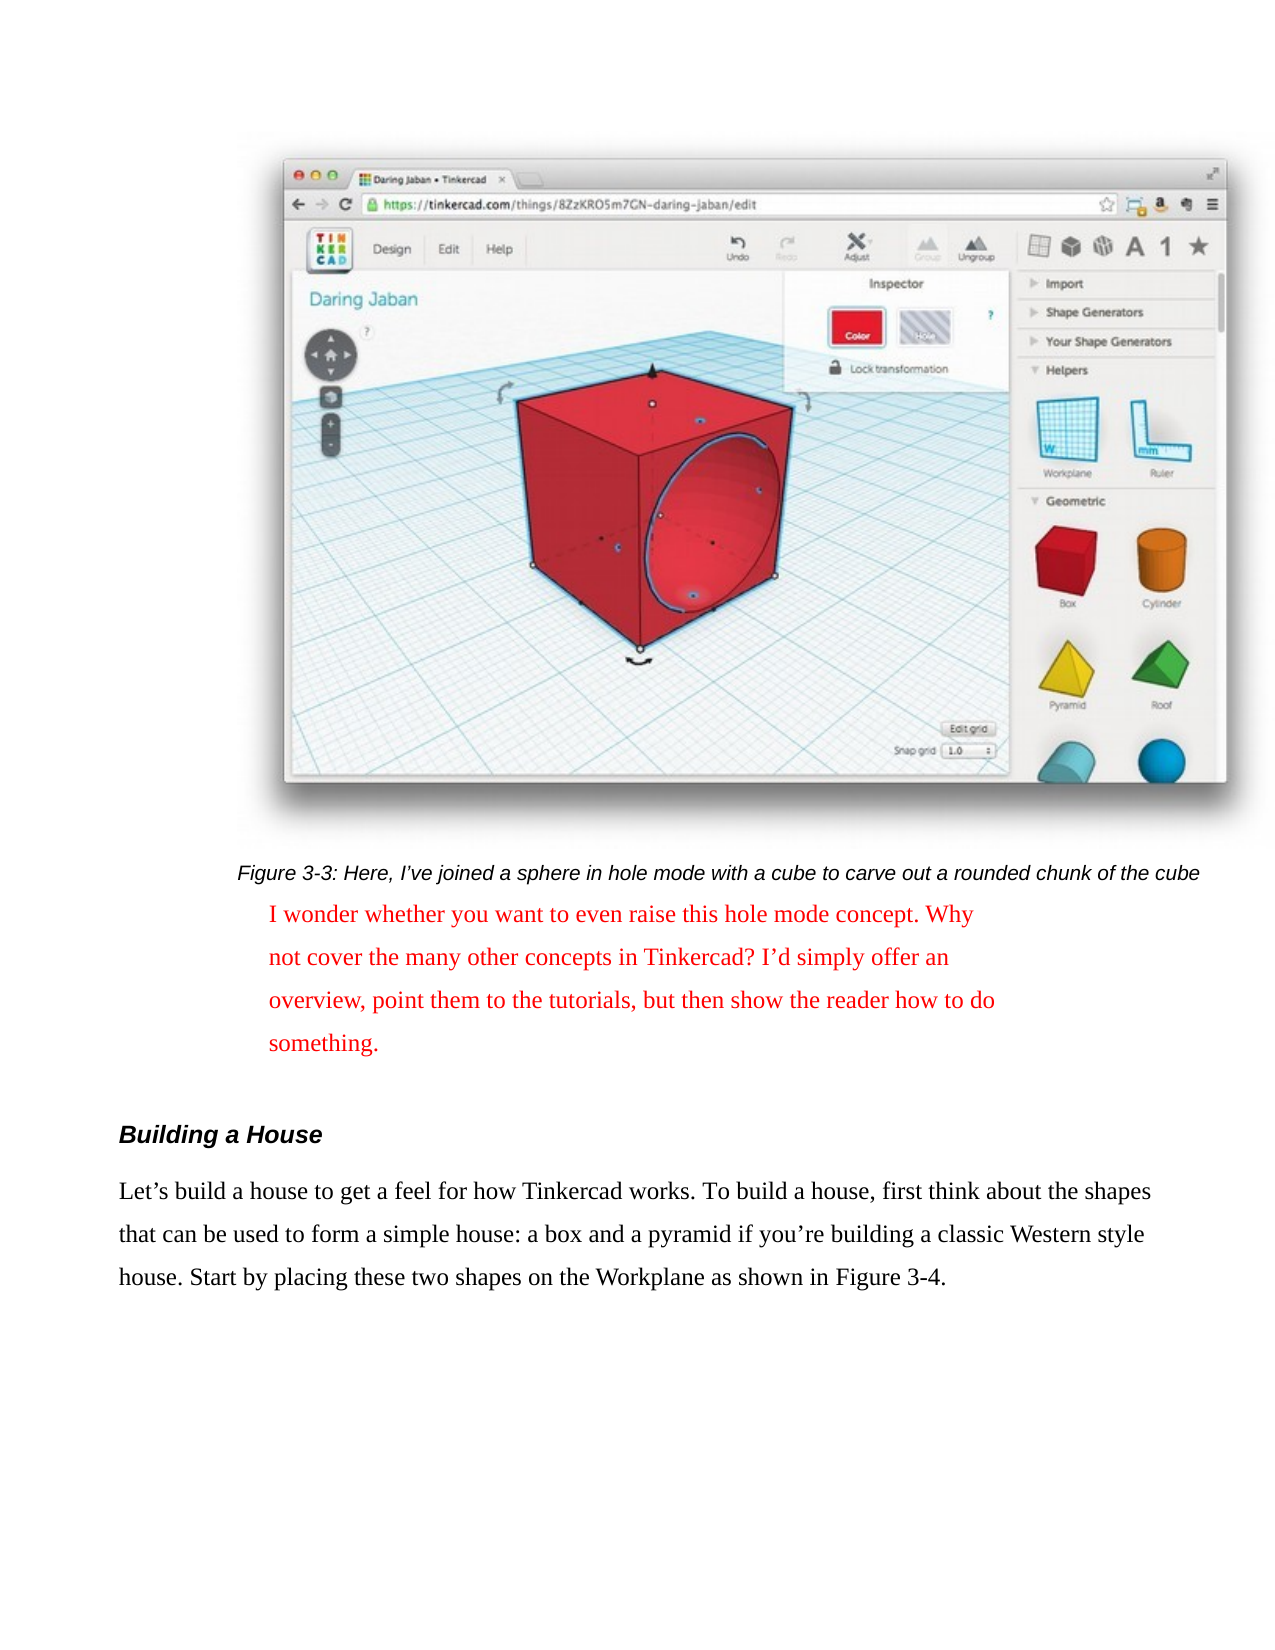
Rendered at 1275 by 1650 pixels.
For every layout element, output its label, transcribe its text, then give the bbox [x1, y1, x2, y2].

text [237, 118, 1275, 131]
text Building a House [118, 1121, 1156, 1149]
text Let’s build a house to get a feel for how Tinkercad works. To build a house, first think about the shapes that can be used to form a simple house: a box and a pyramid if you’re building a classic Western style house. Start by placing these two shapes on the Workplane as shown in Figure 3-4. [118, 1176, 1156, 1291]
picture [237, 131, 1275, 849]
text I wonder whether you want to even raise this hole mode concept. Why not cover the many other concepts in Tinkercad? I’d simply offer an overview, point them to the tutorials, but then show the reader how to do something. [268, 884, 1006, 1057]
text Figure 3-3: Here, I’ve joined a sphere in hole mode with a cube to carve out a rounded chunk of the cube [237, 849, 1275, 884]
